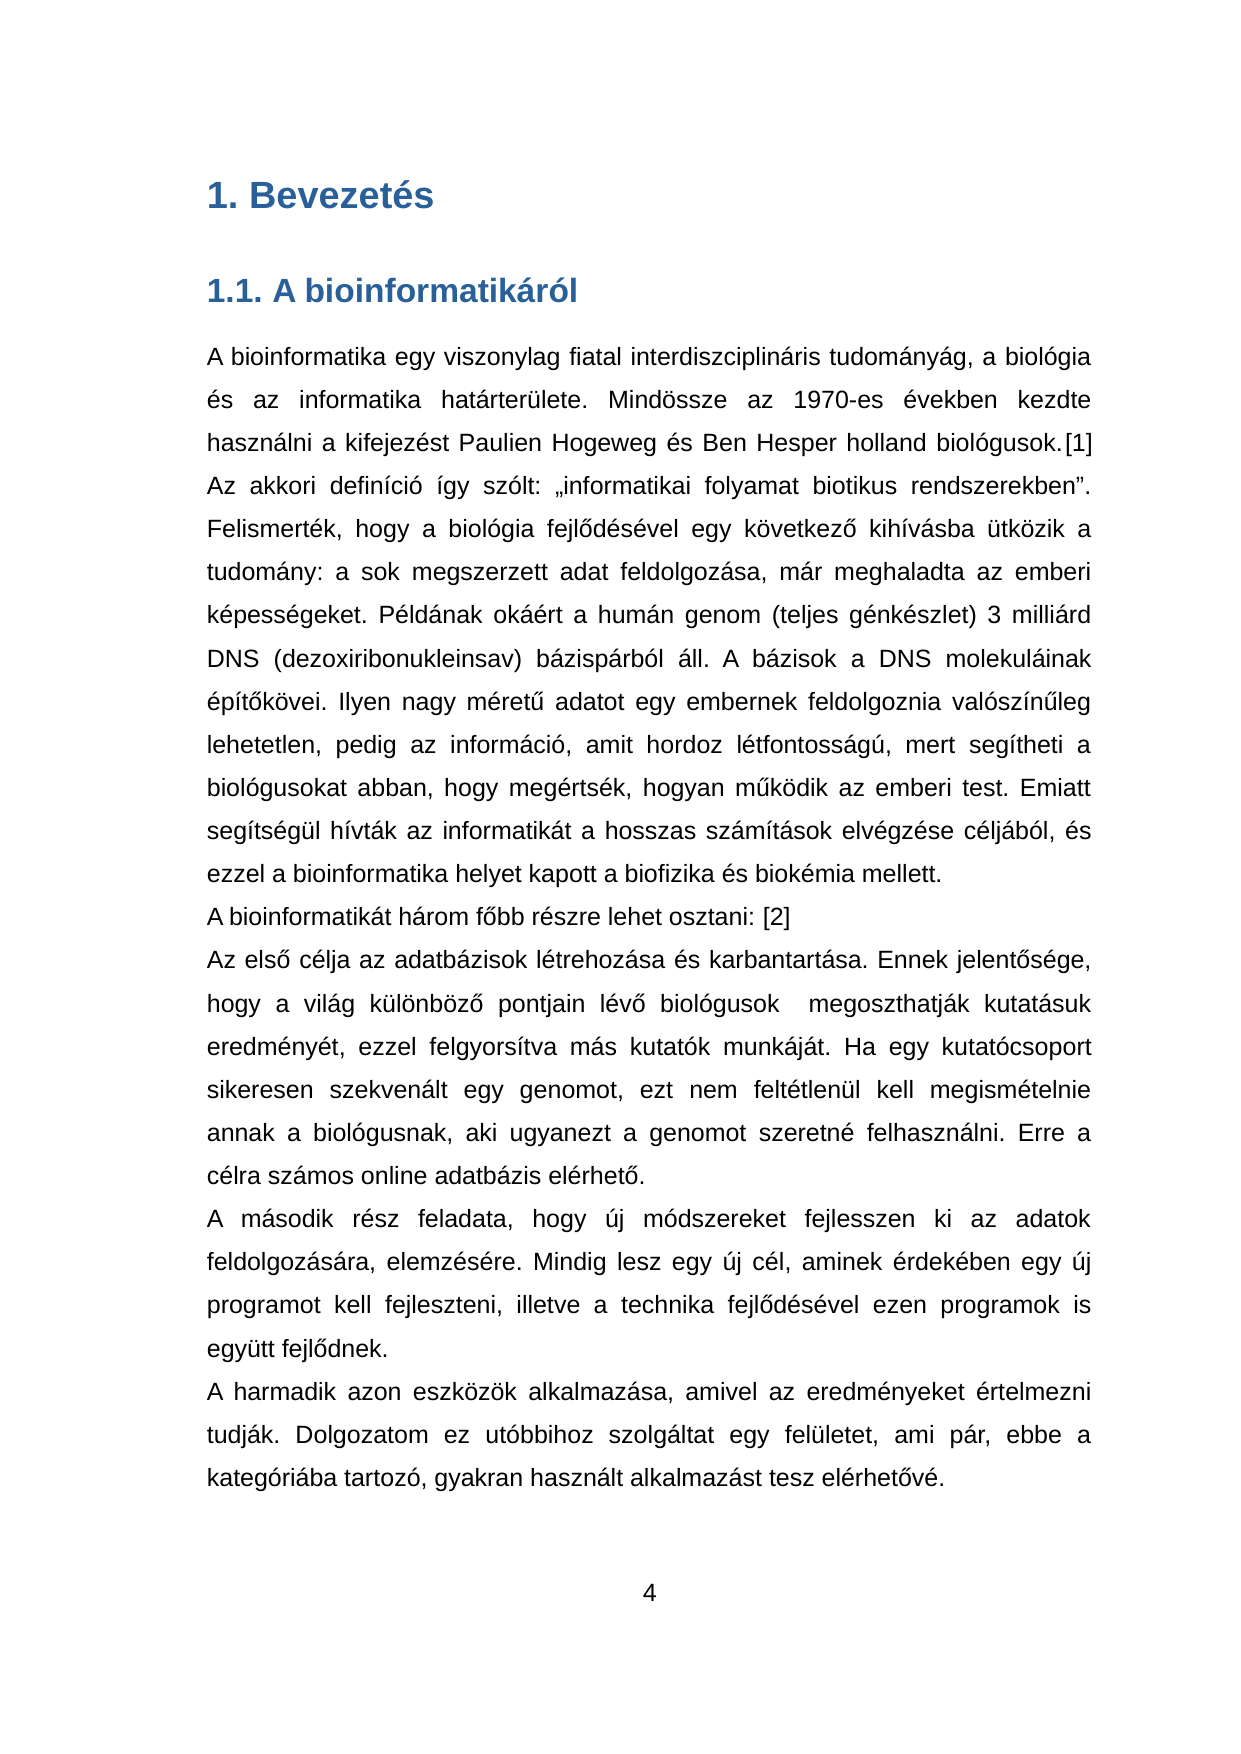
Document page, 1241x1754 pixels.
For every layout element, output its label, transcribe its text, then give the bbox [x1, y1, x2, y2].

text A bioinformatikát három főbb részre lehet osztani: [2] [207, 902, 1093, 931]
subtitle A bioinformatikáról [207, 271, 1093, 310]
subtitle Bevezetés [207, 173, 1093, 216]
text A harmadik azon eszközök alkalmazása, amivel az eredményeket értelmezni tudják. Dolgozatom ez utóbbihoz szolgáltat egy felületet, ami pár, ebbe a kategóriába tartozó, gyakran használt alkalmazást tesz elérhetővé. [207, 1377, 1093, 1492]
text A második rész feladata, hogy új módszereket fejlesszen ki az adatok feldolgozására, elemzésére. Mindig lesz egy új cél, aminek érdekében egy új programot kell fejleszteni, illetve a technika fejlődésével ezen programok is együtt fejlődnek. [207, 1204, 1093, 1362]
text A bioinformatika egy viszonylag fiatal interdiszciplináris tudományág, a biológia és az informatika határterülete. Mindössze az 1970-es években kezdte használni a kifejezést Paulien Hogeweg és Ben Hesper holland biológusok.[1] Az akkori definíció így szólt: „informatikai folyamat biotikus rendszerekben”. Felismerték, hogy a biológia fejlődésével egy következő kihívásba ütközik a tudomány: a sok megszerzett adat feldolgozása, már meghaladta az emberi képességeket. Példának okáért a humán genom (teljes génkészlet) 3 milliárd DNS (dezoxiribonukleinsav) bázispárból áll. A bázisok a DNS molekuláinak építőkövei. Ilyen nagy méretű adatot egy embernek feldolgoznia valószínűleg lehetetlen, pedig az információ, amit hordoz létfontosságú, mert segítheti a biológusokat abban, hogy megértsék, hogyan működik az emberi test. Emiatt segítségül hívták az informatikát a hosszas számítások elvégzése céljából, és ezzel a bioinformatika helyet kapott a biofizika és biokémia mellett. [207, 342, 1093, 888]
text Az első célja az adatbázisok létrehozása és karbantartása. Ennek jelentősége, hogy a világ különböző pontjain lévő biológusok megoszthatják kutatásuk eredményét, ezzel felgyorsítva más kutatók munkáját. Ha egy kutatócsoport sikeresen szekvenált egy genomot, ezt nem feltétlenül kell megismételnie annak a biológusnak, aki ugyanezt a genomot szeretné felhasználni. Erre a célra számos online adatbázis elérhető. [207, 946, 1093, 1190]
